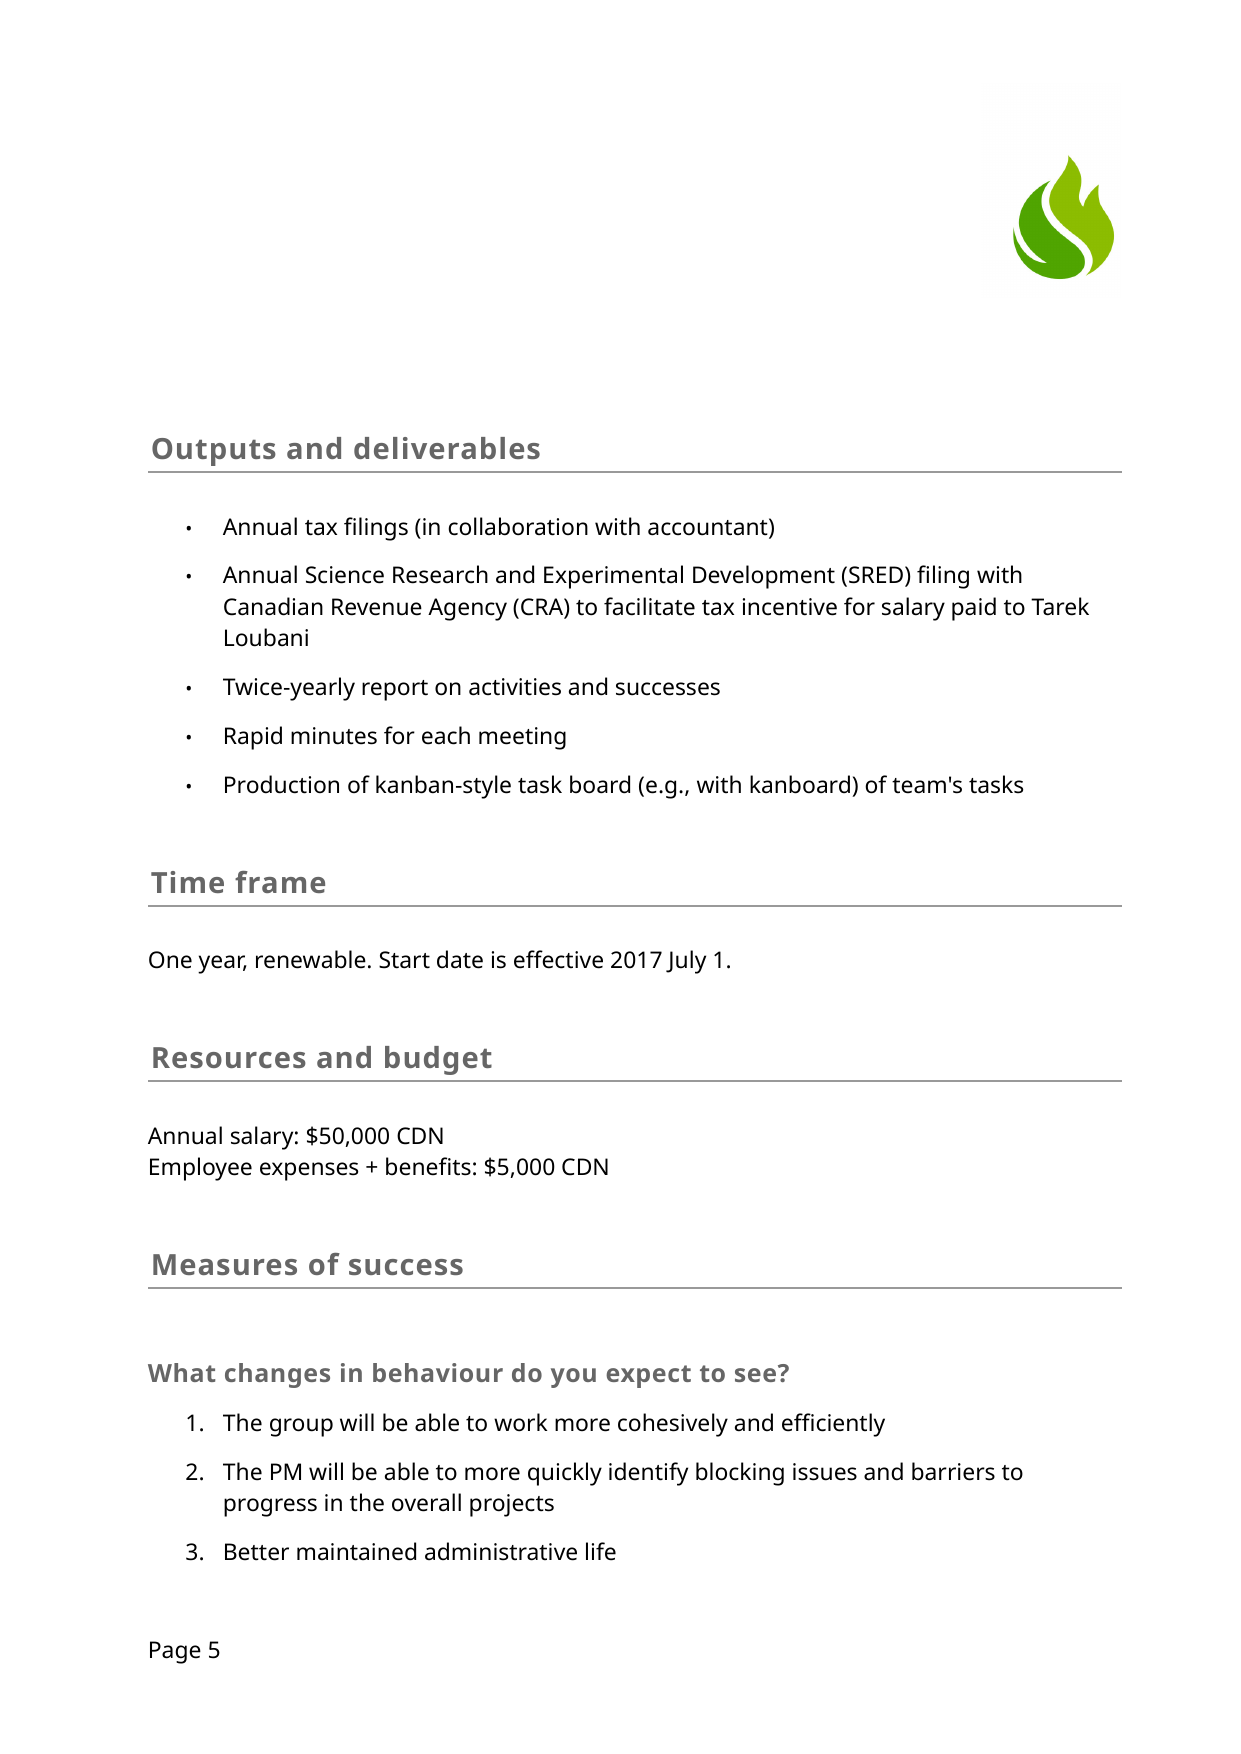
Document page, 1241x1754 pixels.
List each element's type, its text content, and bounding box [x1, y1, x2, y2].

list Annual tax filings (in collaboration with accountant) [185, 511, 1122, 542]
list Twice-yearly report on activities and successes [185, 671, 1122, 702]
list The group will be able to work more cohesively and efficiently [185, 1407, 1122, 1438]
text Annual salary: $50,000 CDN [148, 1120, 1122, 1151]
subtitle Measures of success [148, 1241, 1122, 1287]
picture [981, 83, 1026, 298]
text Employee expenses + benefits: $5,000 CDN [148, 1151, 1122, 1182]
text One year, renewable. Start date is effective 2017 July 1. [148, 944, 1122, 976]
list Rapid minutes for each meeting [185, 720, 1122, 751]
subtitle What changes in behaviour do you expect to see? [148, 1356, 1122, 1390]
list Production of kanban-style task board (e.g., with kanboard) of team's tasks [185, 769, 1122, 800]
subtitle Outputs and deliverables [148, 425, 1122, 471]
list The PM will be able to more quickly identify blocking issues and barriers to progress in the overall projects [185, 1456, 1122, 1518]
subtitle Time frame [148, 859, 1122, 905]
subtitle Resources and budget [148, 1034, 1122, 1080]
list Better maintained administrative life [185, 1536, 1122, 1567]
list Annual Science Research and Experimental Development (SRED) filing with Canadian Revenue Agency (CRA) to facilitate tax incentive for salary paid to Tarek Loubani [185, 559, 1122, 653]
